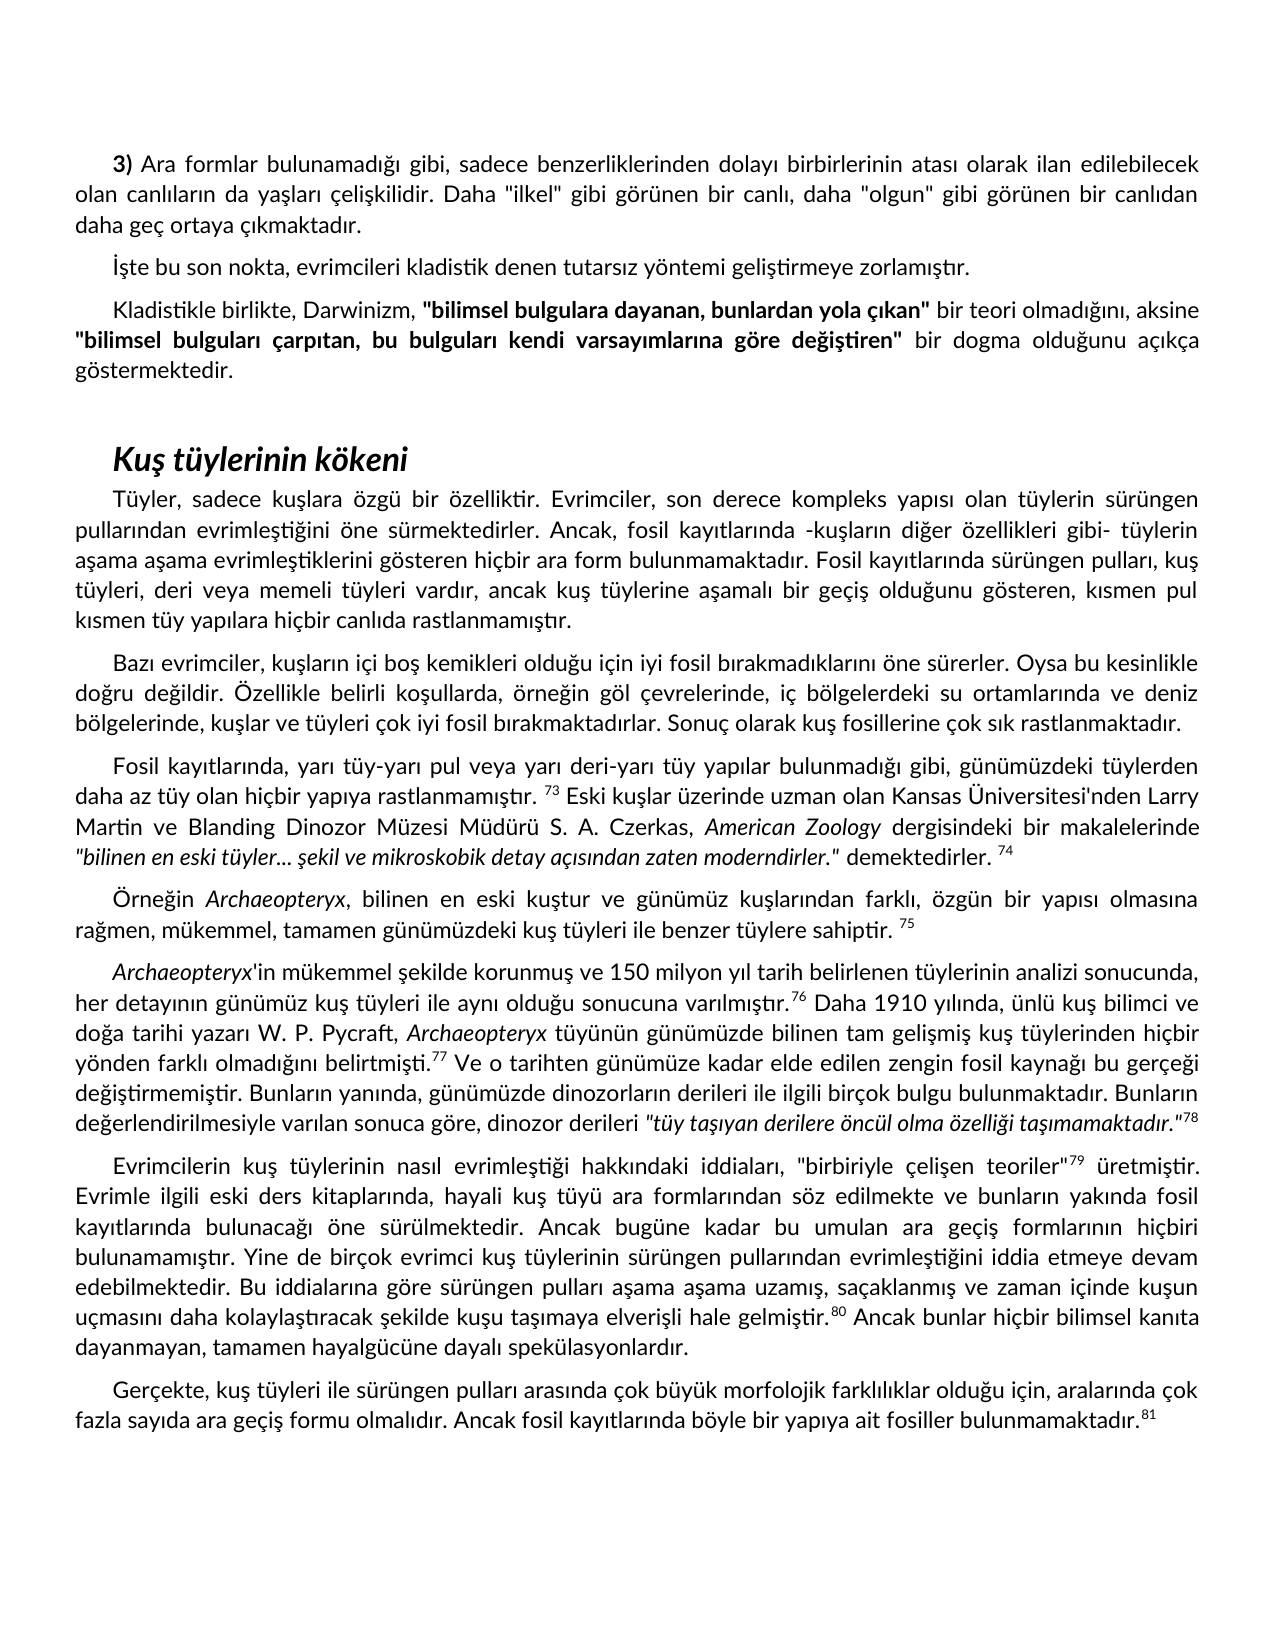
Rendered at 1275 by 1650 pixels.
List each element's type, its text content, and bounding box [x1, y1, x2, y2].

text Gerçekte, kuş tüyleri ile sürüngen pulları arasında çok büyük morfolojik farklılıklar olduğu için, aralarında çok fazla sayıda ara geçiş formu olmalıdır. Ancak fosil kayıtlarında böyle bir yapıya ait fosiller bulunmamaktadır.81 [75, 1376, 1200, 1433]
text İşte bu son nokta, evrimcileri kladistik denen tutarsız yöntemi geliştirmeye zorlamıştır. [75, 253, 1200, 281]
text Evrimcilerin kuş tüylerinin nasıl evrimleştiği hakkındaki iddiaları, "birbiriyle çelişen teoriler"79 üretmiştir. Evrimle ilgili eski ders kitaplarında, hayali kuş tüyü ara formlarından söz edilmekte ve bunların yakında fosil kayıtlarında bulunacağı öne sürülmektedir. Ancak bugüne kadar bu umulan ara geçiş formlarının hiçbiri bulunamamıştır. Yine de birçok evrimci kuş tüylerinin sürüngen pullarından evrimleştiğini iddia etmeye devam edebilmektedir. Bu iddialarına göre sürüngen pulları aşama aşama uzamış, saçaklanmış ve zaman içinde kuşun uçmasını daha kolaylaştıracak şekilde kuşu taşımaya elverişli hale gelmiştir.80 Ancak bunlar hiçbir bilimsel kanıta dayanmayan, tamamen hayalgücüne dayalı spekülasyonlardır. [75, 1152, 1200, 1361]
text 3) Ara formlar bulunamadığı gibi, sadece benzerliklerinden dolayı birbirlerinin atası olarak ilan edilebilecek olan canlıların da yaşları çelişkilidir. Daha "ilkel" gibi görünen bir canlı, daha "olgun" gibi görünen bir canlıdan daha geç ortaya çıkmaktadır. [75, 150, 1200, 238]
text Bazı evrimciler, kuşların içi boş kemikleri olduğu için iyi fosil bırakmadıklarını öne sürerler. Oysa bu kesinlikle doğru değildir. Özellikle belirli koşullarda, örneğin göl çevrelerinde, iç bölgelerdeki su ortamlarında ve deniz bölgelerinde, kuşlar ve tüyleri çok iyi fosil bırakmaktadırlar. Sonuç olarak kuş fosillerine çok sık rastlanmaktadır. [75, 649, 1200, 737]
text Kladistikle birlikte, Darwinizm, "bilimsel bulgulara dayanan, bunlardan yola çıkan" bir teori olmadığını, aksine "bilimsel bulguları çarpıtan, bu bulguları kendi varsayımlarına göre değiştiren" bir dogma olduğunu açıkça göstermektedir. [75, 296, 1200, 384]
text Fosil kayıtlarında, yarı tüy-yarı pul veya yarı deri-yarı tüy yapılar bulunmadığı gibi, günümüzdeki tüylerden daha az tüy olan hiçbir yapıya rastlanmamıştır. 73 Eski kuşlar üzerinde uzman olan Kansas Üniversitesi'nden Larry Martin ve Blanding Dinozor Müzesi Müdürü S. A. Czerkas, American Zoology dergisindeki bir makalelerinde "bilinen en eski tüyler... şekil ve mikroskobik detay açısından zaten moderndirler." demektedirler. 74 [75, 752, 1200, 870]
text Tüyler, sadece kuşlara özgü bir özelliktir. Evrimciler, son derece kompleks yapısı olan tüylerin sürüngen pullarından evrimleştiğini öne sürmektedirler. Ancak, fosil kayıtlarında -kuşların diğer özellikleri gibi- tüylerin aşama aşama evrimleştiklerini gösteren hiçbir ara form bulunmamaktadır. Fosil kayıtlarında sürüngen pulları, kuş tüyleri, deri veya memeli tüyleri vardır, ancak kuş tüylerine aşamalı bir geçiş olduğunu gösteren, kısmen pul kısmen tüy yapılara hiçbir canlıda rastlanmamıştır. [75, 485, 1200, 633]
subtitle Kuş tüylerinin kökeni [112, 439, 1200, 479]
text Örneğin Archaeopteryx, bilinen en eski kuştur ve günümüz kuşlarından farklı, özgün bir yapısı olmasına rağmen, mükemmel, tamamen günümüzdeki kuş tüyleri ile benzer tüylere sahiptir. 75 [75, 885, 1200, 943]
text Archaeopteryx'in mükemmel şekilde korunmuş ve 150 milyon yıl tarih belirlenen tüylerinin analizi sonucunda, her detayının günümüz kuş tüyleri ile aynı olduğu sonucuna varılmıştır.76 Daha 1910 yılında, ünlü kuş bilimci ve doğa tarihi yazarı W. P. Pycraft, Archaeopteryx tüyünün günümüzde bilinen tam gelişmiş kuş tüylerinden hiçbir yönden farklı olmadığını belirtmişti.77 Ve o tarihten günümüze kadar elde edilen zengin fosil kaynağı bu gerçeği değiştirmemiştir. Bunların yanında, günümüzde dinozorların derileri ile ilgili birçok bulgu bulunmaktadır. Bunların değerlendirilmesiyle varılan sonuca göre, dinozor derileri "tüy taşıyan derilere öncül olma özelliği taşımamaktadır."78 [75, 958, 1200, 1137]
